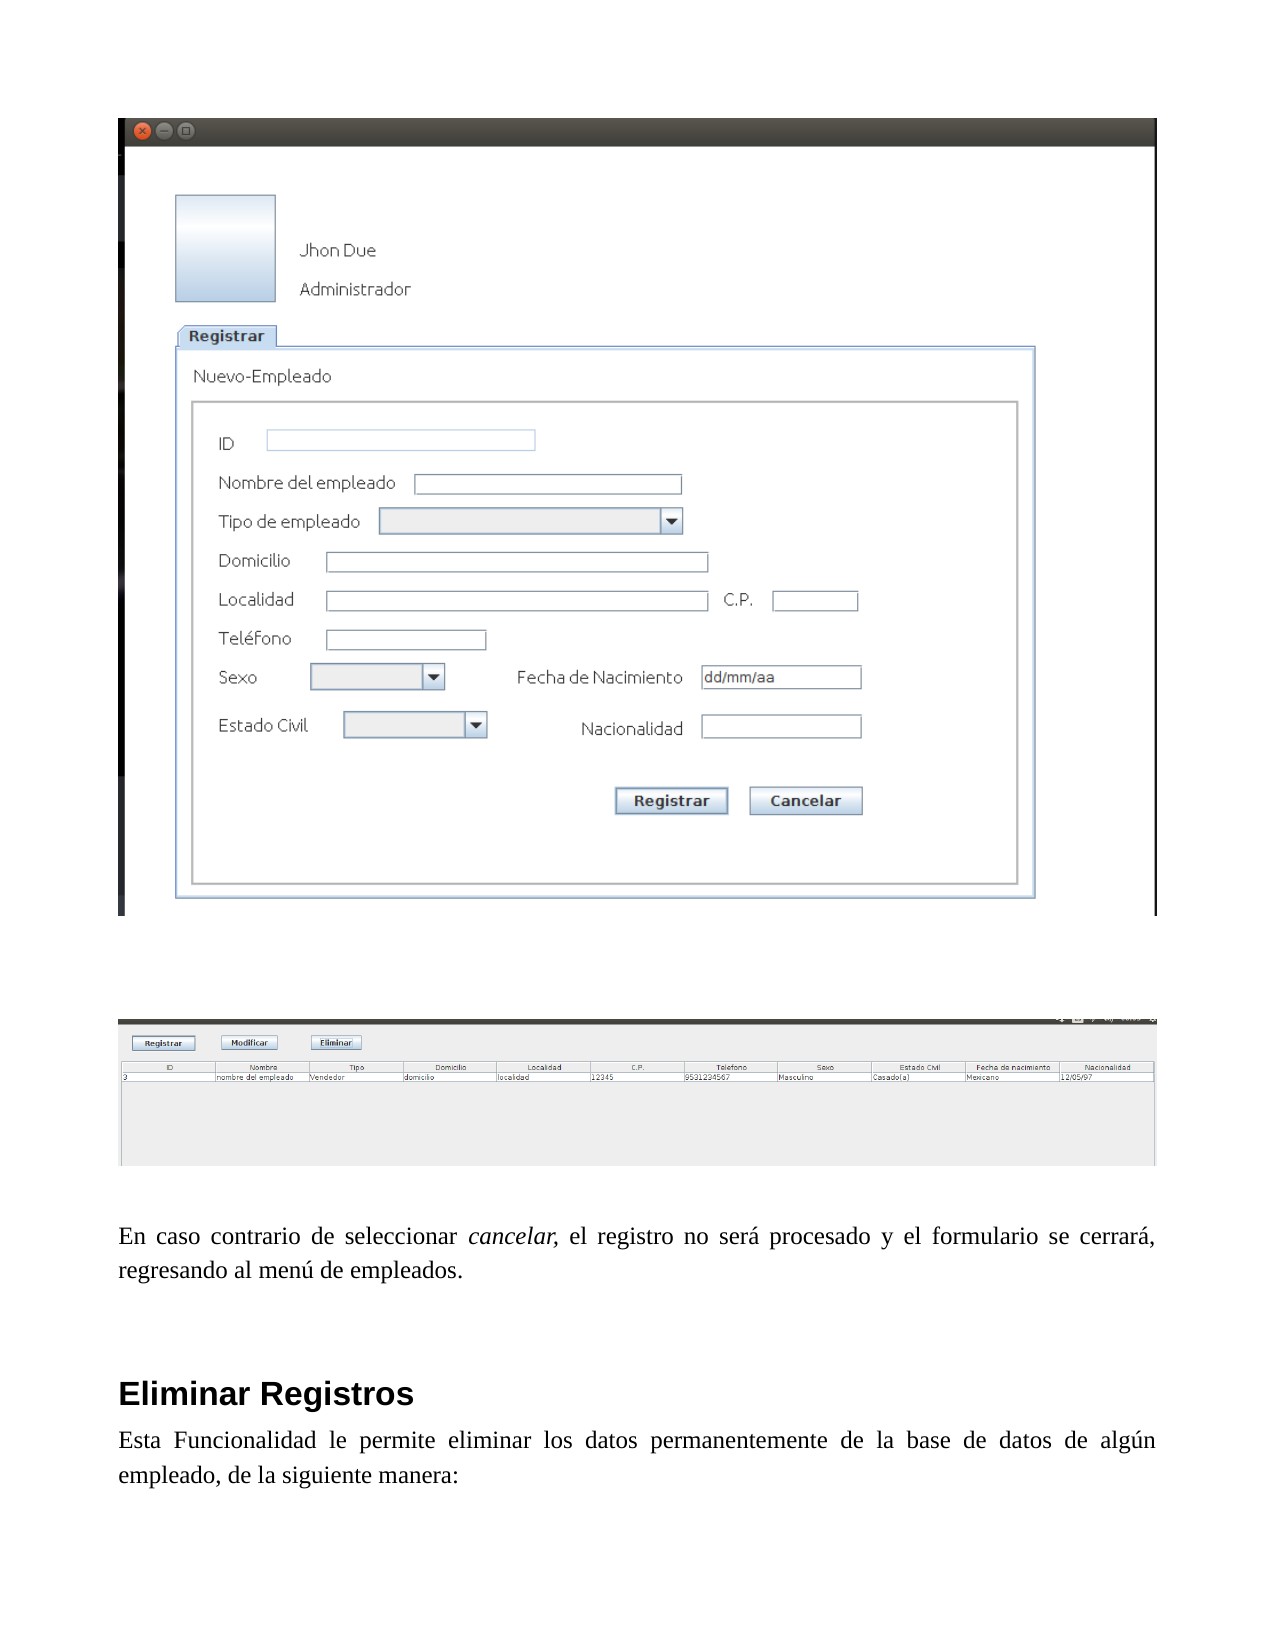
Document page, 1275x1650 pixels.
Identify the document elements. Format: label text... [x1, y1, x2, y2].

subtitle Eliminar Registros [118, 1374, 1157, 1413]
picture [118, 1019, 1157, 1166]
picture [118, 118, 1157, 916]
text En caso contrario de seleccionar cancelar, el registro no será procesado y el formulario se cerrará, regresando al menú de empleados. [118, 1221, 1157, 1284]
text Esta Funcionalidad le permite eliminar los datos permanentemente de la base de datos de algún empleado, de la siguiente manera: [118, 1425, 1157, 1488]
